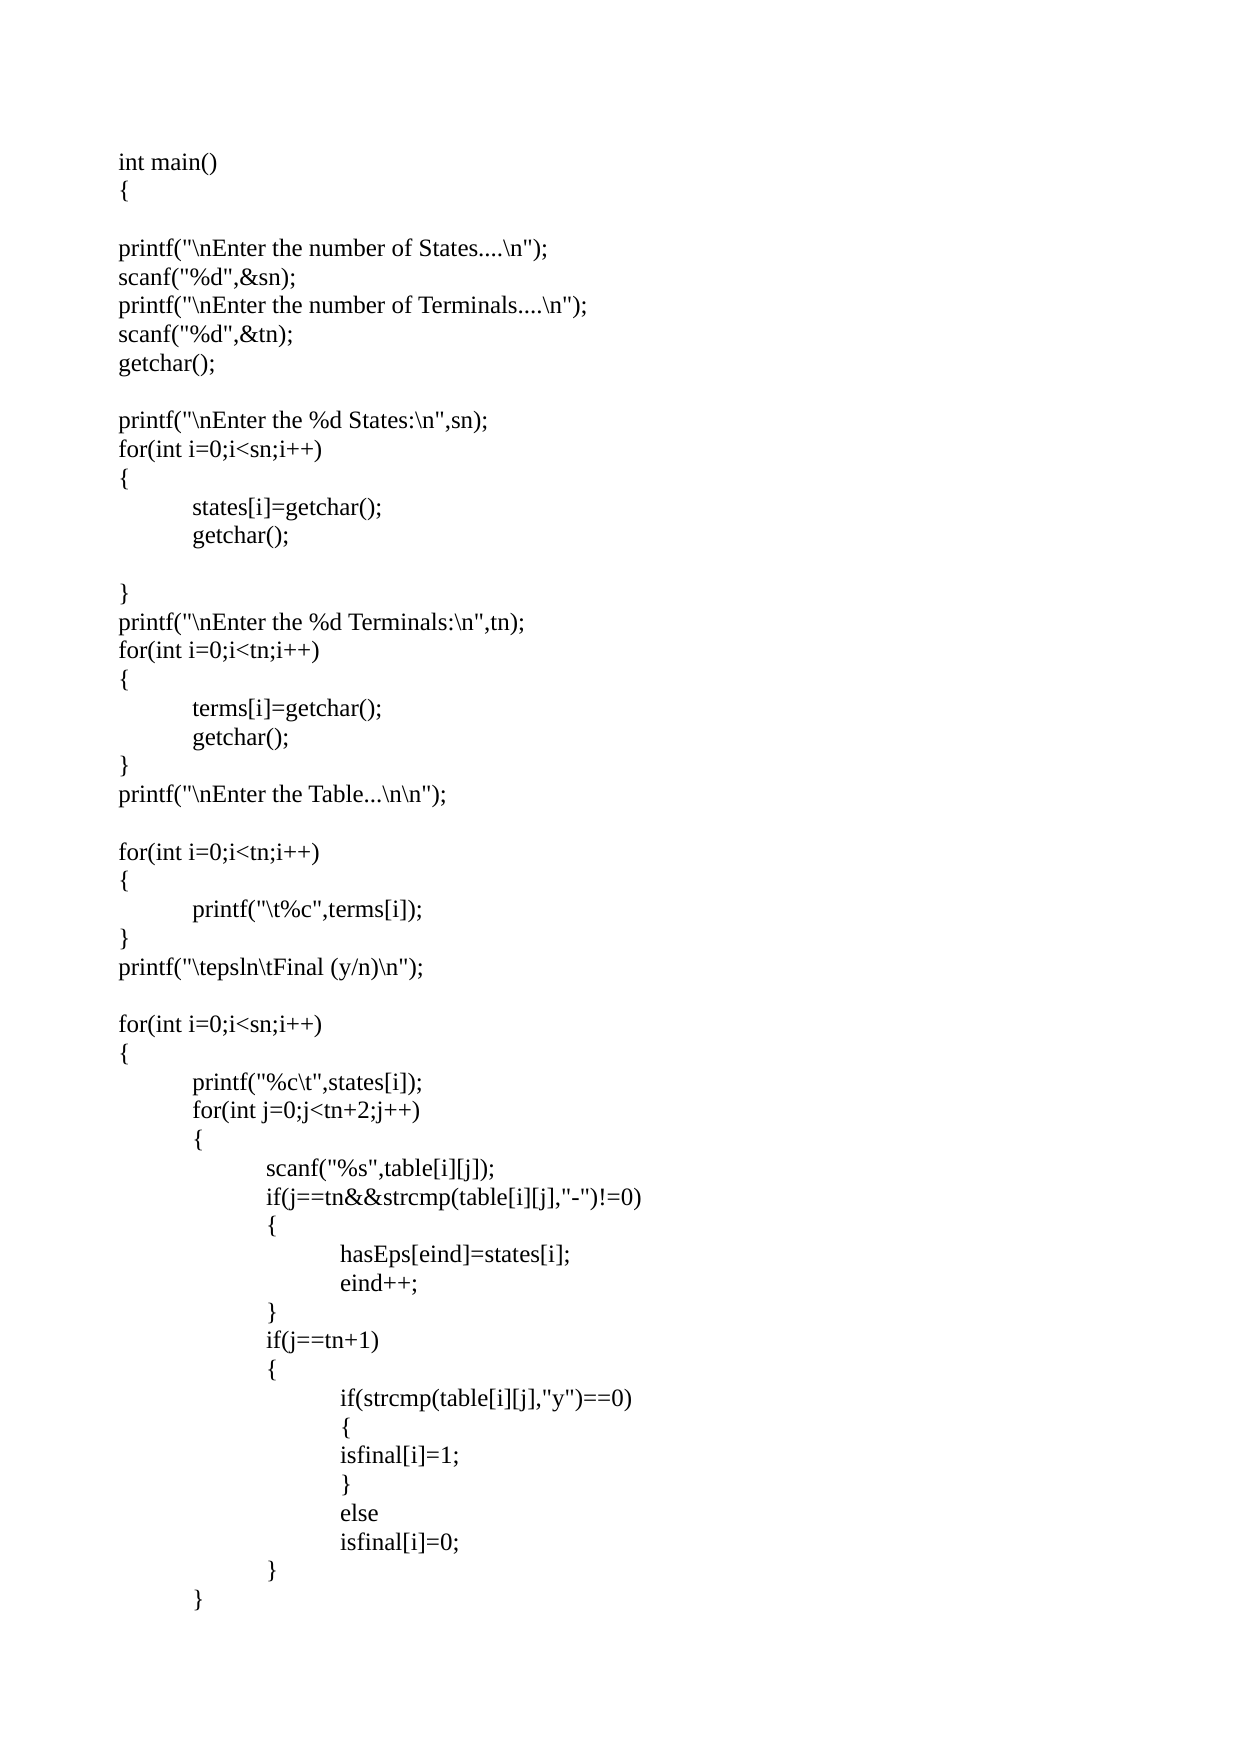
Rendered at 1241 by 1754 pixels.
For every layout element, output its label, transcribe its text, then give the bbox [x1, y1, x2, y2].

text { [118, 664, 1122, 693]
text printf("\nEnter the %d States:\n",sn); [118, 406, 1122, 434]
text { [118, 463, 1122, 492]
text } [118, 751, 1122, 779]
text printf("%c\t",states[i]); [118, 1067, 1122, 1096]
text { [118, 1211, 1122, 1239]
text scanf("%s",table[i][j]); [118, 1153, 1122, 1182]
text printf("\nEnter the number of States....\n"); [118, 233, 1122, 262]
text printf("\nEnter the number of Terminals....\n"); [118, 291, 1122, 319]
text } [118, 1584, 1122, 1613]
text isfinal[i]=1; [118, 1441, 1122, 1469]
text } [118, 578, 1122, 607]
text for(int i=0;i<tn;i++) [118, 636, 1122, 664]
text getchar(); [118, 348, 1122, 377]
text printf("\tepsln\tFinal (y/n)\n"); [118, 952, 1122, 981]
text terms[i]=getchar(); [118, 693, 1122, 722]
text { [118, 866, 1122, 894]
text for(int i=0;i<sn;i++) [118, 1009, 1122, 1038]
text eind++; [118, 1268, 1122, 1297]
text } [118, 1297, 1122, 1326]
text for(int j=0;j<tn+2;j++) [118, 1096, 1122, 1124]
text { [118, 1354, 1122, 1383]
text for(int i=0;i<tn;i++) [118, 837, 1122, 866]
text int main() [118, 147, 1122, 176]
text hasEps[eind]=states[i]; [118, 1239, 1122, 1268]
text } [118, 1556, 1122, 1584]
text if(strcmp(table[i][j],"y")==0) [118, 1383, 1122, 1412]
text } [118, 1469, 1122, 1498]
text scanf("%d",&sn); [118, 262, 1122, 291]
text { [118, 1038, 1122, 1067]
text { [118, 1124, 1122, 1153]
text getchar(); [118, 722, 1122, 751]
text scanf("%d",&tn); [118, 319, 1122, 348]
text { [118, 176, 1122, 204]
text else [118, 1498, 1122, 1527]
text printf("\nEnter the %d Terminals:\n",tn); [118, 607, 1122, 636]
text states[i]=getchar(); [118, 492, 1122, 521]
text if(j==tn+1) [118, 1326, 1122, 1354]
text { [118, 1412, 1122, 1441]
text getchar(); [118, 521, 1122, 549]
text } [118, 923, 1122, 952]
text printf("\nEnter the Table...\n\n"); [118, 779, 1122, 808]
text printf("\t%c",terms[i]); [118, 894, 1122, 923]
text if(j==tn&&strcmp(table[i][j],"-")!=0) [118, 1182, 1122, 1211]
text isfinal[i]=0; [118, 1527, 1122, 1556]
text for(int i=0;i<sn;i++) [118, 434, 1122, 463]
